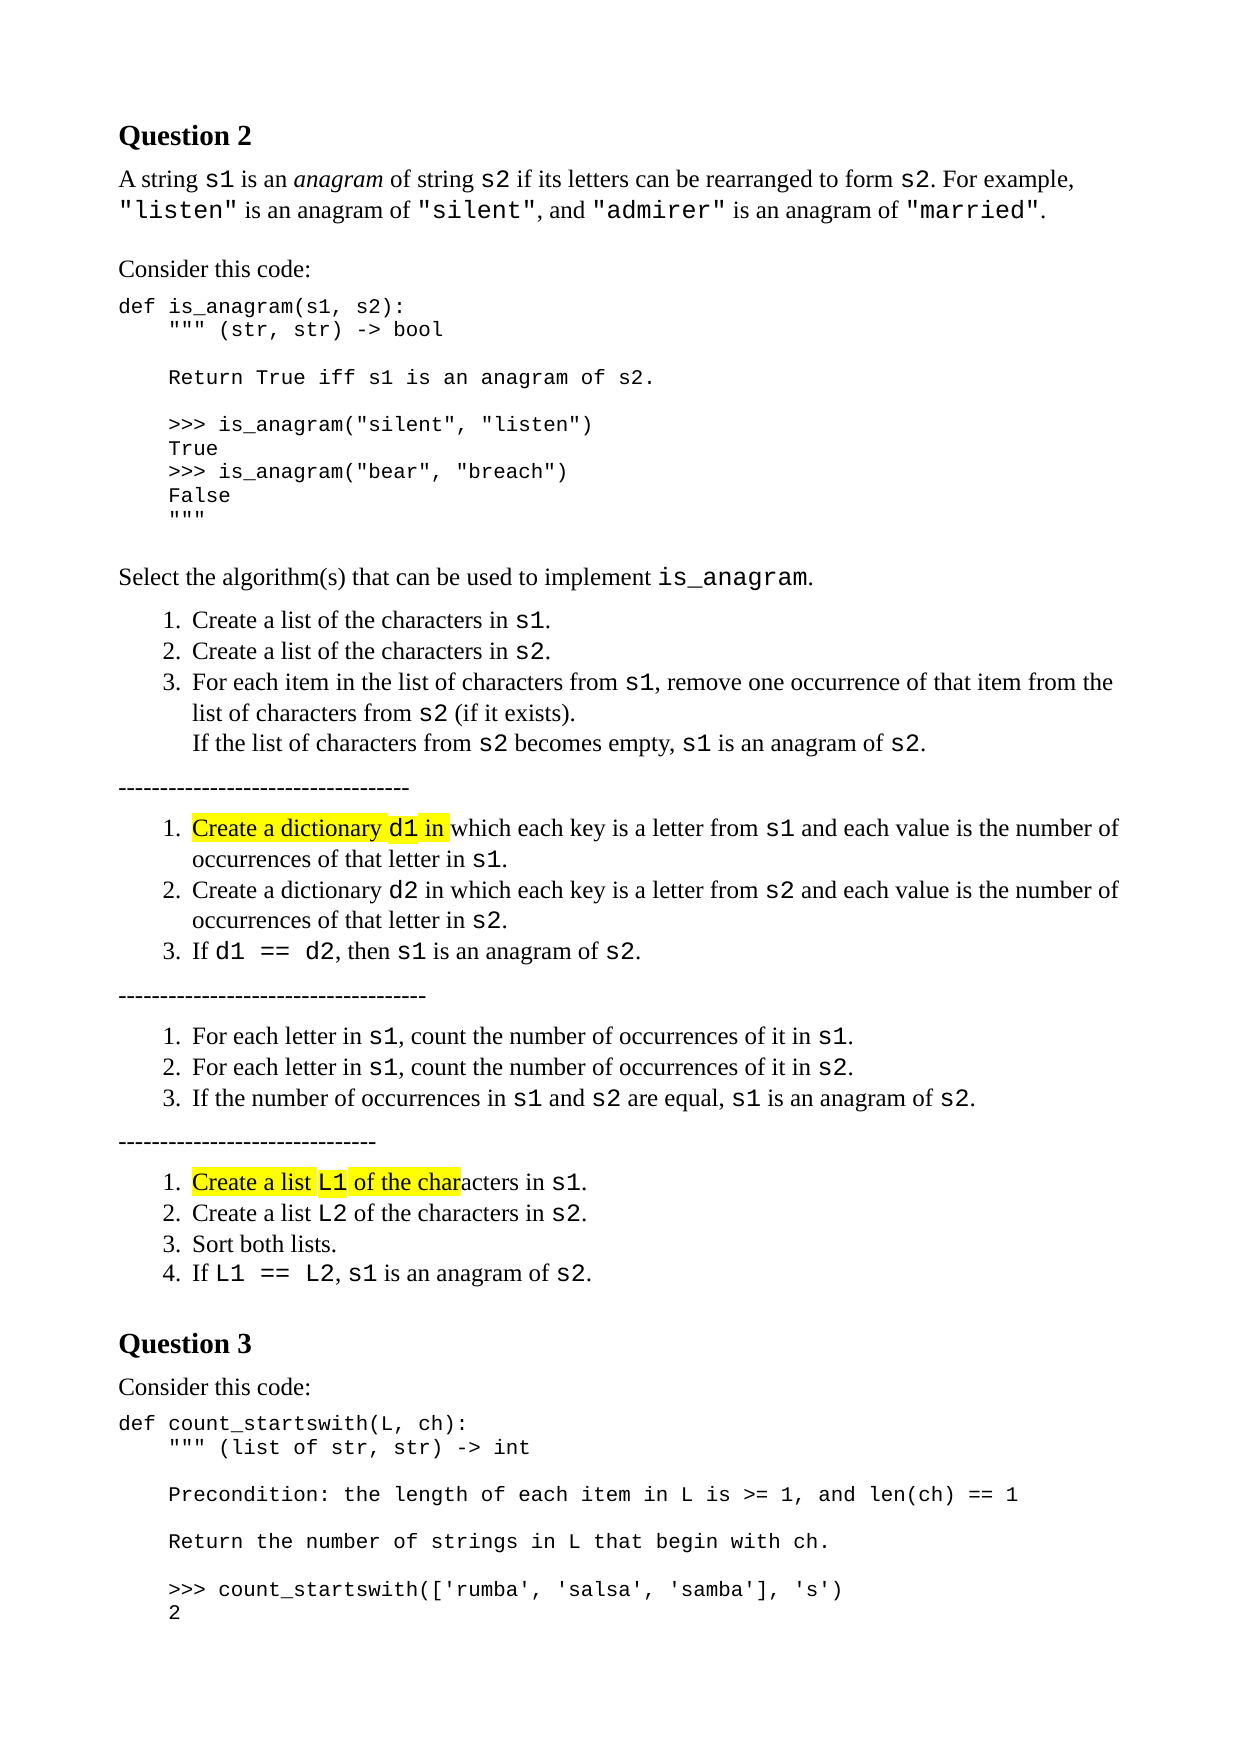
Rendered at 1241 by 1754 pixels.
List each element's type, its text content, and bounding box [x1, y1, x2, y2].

text Return True iff s1 is an anagram of s2. [118, 367, 1122, 390]
list For each letter in s1, count the number of occurrences of it in s1. [162, 1021, 1122, 1052]
text A string s1 is an anagram of string s2 if its letters can be rearranged to form s2. For example, "listen" is an anagram of "silent", and "admirer" is an anagram of "married". Consider this code: [118, 164, 1122, 283]
text def count_startswith(L, ch): [118, 1413, 1122, 1437]
text If the list of characters from s2 becomes empty, s1 is an anagram of s2. [118, 728, 1122, 759]
list For each item in the list of characters from s1, remove one occurrence of that item from the list of characters from s2 (if it exists). [162, 667, 1122, 728]
text False [118, 485, 1122, 509]
text """ (list of str, str) -> int [118, 1437, 1122, 1461]
text """ (str, str) -> bool [118, 319, 1122, 343]
list Sort both lists. [162, 1229, 1122, 1258]
subtitle Question 3 [118, 1326, 1122, 1359]
text Select the algorithm(s) that can be used to implement is_anagram. [118, 562, 1122, 593]
list Create a dictionary d2 in which each key is a letter from s2 and each value is the number of occurrences of that letter in s2. [162, 875, 1122, 936]
text >>> is_anagram("silent", "listen") [118, 414, 1122, 438]
text def is_anagram(s1, s2): [118, 296, 1122, 319]
list Create a list L1 of the characters in s1. [162, 1167, 1122, 1198]
list Create a list L2 of the characters in s2. [162, 1198, 1122, 1229]
text Consider this code: [118, 1372, 1122, 1401]
list Create a list of the characters in s2. [162, 636, 1122, 667]
text >>> count_startswith(['rumba', 'salsa', 'samba'], 's') [118, 1579, 1122, 1602]
text >>> is_anagram("bear", "breach") [118, 461, 1122, 485]
list For each letter in s1, count the number of occurrences of it in s2. [162, 1052, 1122, 1083]
text 2 [118, 1602, 1122, 1626]
list If L1 == L2, s1 is an anagram of s2. [162, 1258, 1122, 1288]
text True [118, 438, 1122, 461]
text Precondition: the length of each item in L is >= 1, and len(ch) == 1 [118, 1484, 1122, 1508]
list Create a list of the characters in s1. [162, 605, 1122, 636]
text ----------------------------------- [118, 772, 1122, 801]
text Return the number of strings in L that begin with ch. [118, 1531, 1122, 1555]
text ------------------------------- [118, 1126, 1122, 1155]
subtitle Question 2 [118, 118, 1122, 152]
text """ [118, 509, 1122, 532]
list If d1 == d2, then s1 is an anagram of s2. [162, 936, 1122, 967]
list If the number of occurrences in s1 and s2 are equal, s1 is an anagram of s2. [162, 1083, 1122, 1113]
list Create a dictionary d1 in which each key is a letter from s1 and each value is the number of occurrences of that letter in s1. [162, 813, 1122, 875]
text ------------------------------------- [118, 980, 1122, 1008]
